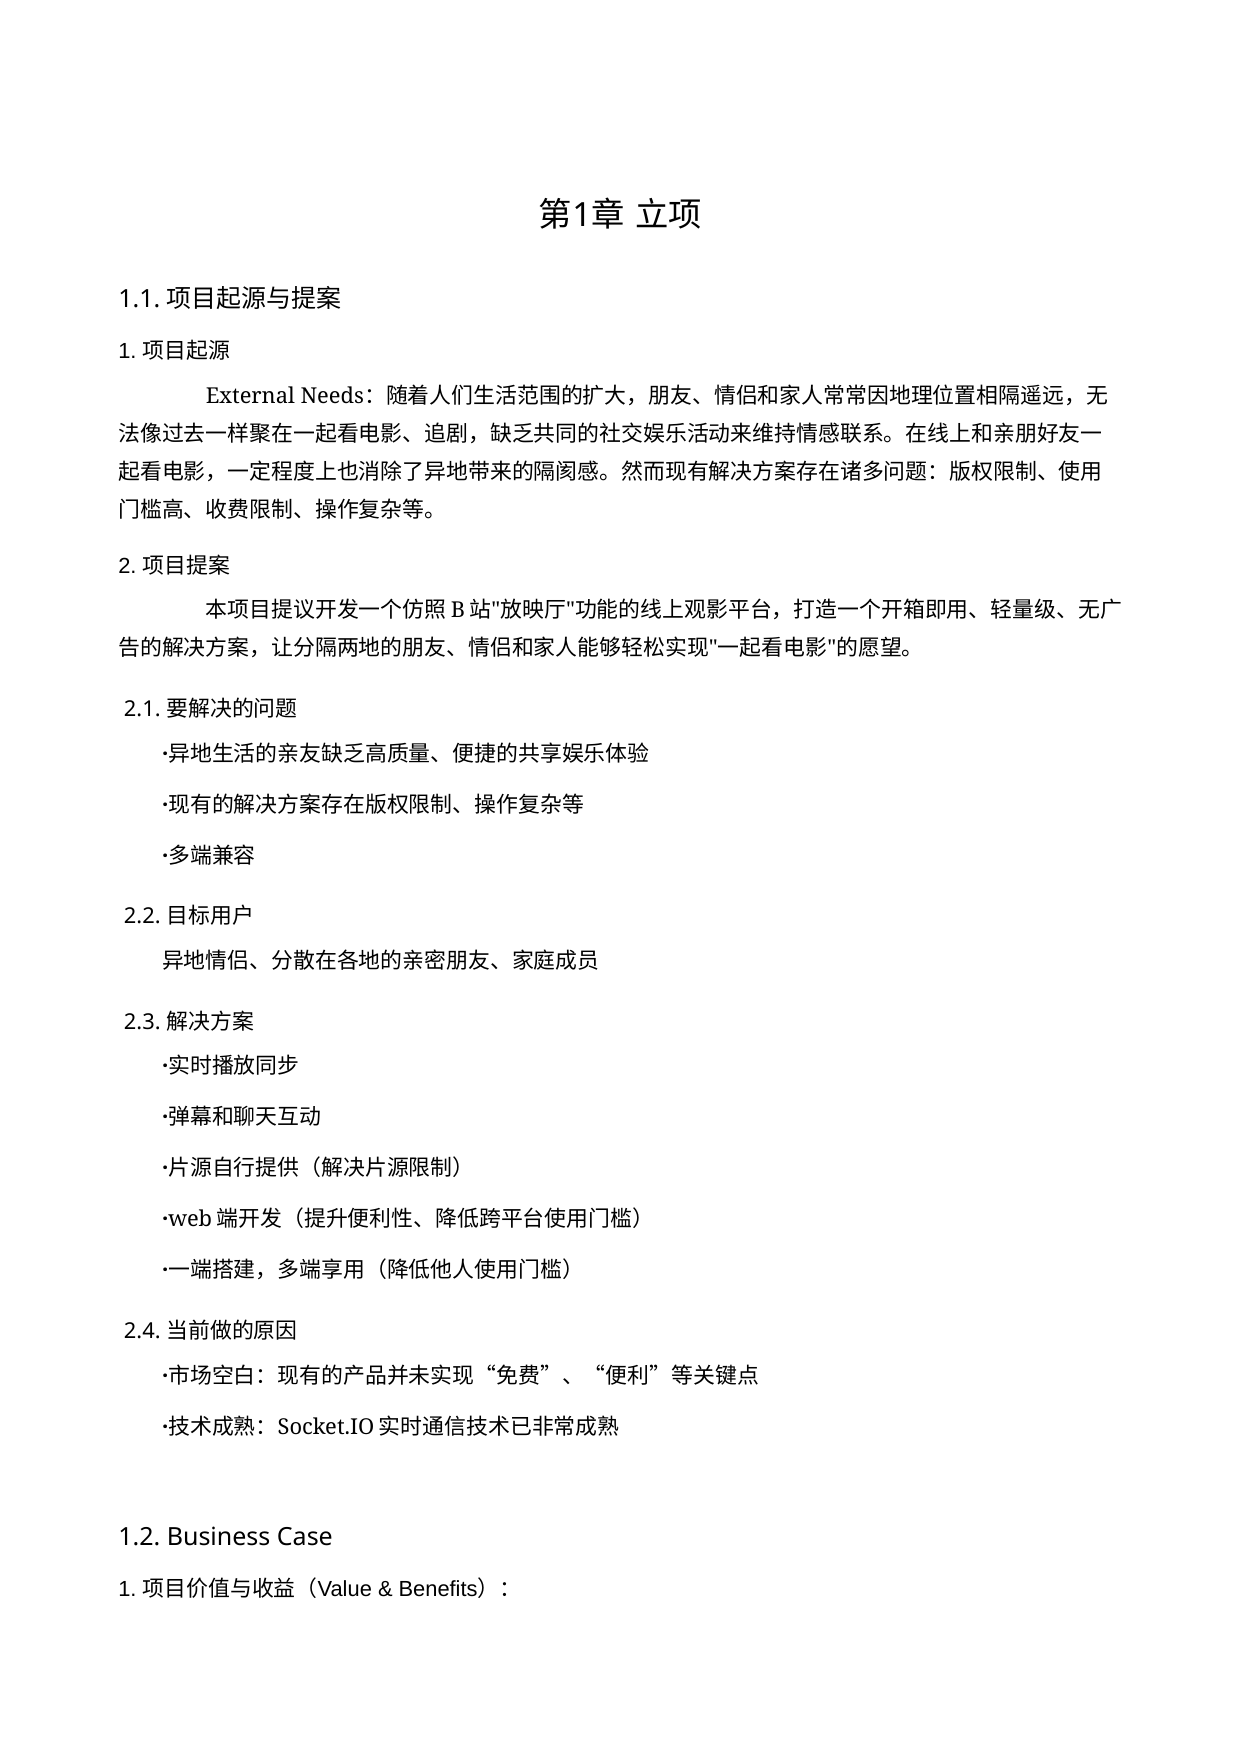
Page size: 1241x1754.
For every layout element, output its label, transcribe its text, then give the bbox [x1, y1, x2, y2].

subtitle 项目提案 [118, 548, 1122, 579]
subtitle 目标用户 [118, 898, 1122, 930]
text 本项目提议开发一个仿照B站"放映厅"功能的线上观影平台，打造一个开箱即用、轻量级、无广告的解决方案，让分隔两地的朋友、情侣和家人能够轻松实现"一起看电影"的愿望。 [118, 592, 1122, 662]
subtitle 要解决的问题 [118, 691, 1122, 723]
text ·技术成熟：Socket.IO实时通信技术已非常成熟 [118, 1409, 1122, 1441]
text ·多端兼容 [118, 838, 1122, 869]
text ·市场空白：现有的产品并未实现“免费”、“便利”等关键点 [118, 1358, 1122, 1390]
subtitle 项目起源与提案 [118, 278, 1122, 314]
subtitle 项目价值与收益（Value & Benefits）： [118, 1571, 1122, 1603]
text External Needs：随着人们生活范围的扩大，朋友、情侣和家人常常因地理位置相隔遥远，无法像过去一样聚在一起看电影、追剧，缺乏共同的社交娱乐活动来维持情感联系。在线上和亲朋好友一起看电影，一定程度上也消除了异地带来的隔阂感。然而现有解决方案存在诸多问题：版权限制、使用门槛高、收费限制、操作复杂等。 [118, 378, 1122, 523]
subtitle Business Case [118, 1518, 1122, 1552]
text ·实时播放同步 [118, 1048, 1122, 1080]
subtitle 项目起源 [118, 333, 1122, 365]
text ·片源自行提供（解决片源限制） [118, 1150, 1122, 1182]
text 异地情侣、分散在各地的亲密朋友、家庭成员 [118, 943, 1122, 975]
subtitle 当前做的原因 [118, 1313, 1122, 1345]
text ·一端搭建，多端享用（降低他人使用门槛） [118, 1252, 1122, 1284]
text ·现有的解决方案存在版权限制、操作复杂等 [118, 787, 1122, 818]
text ·异地生活的亲友缺乏高质量、便捷的共享娱乐体验 [118, 736, 1122, 767]
text ·弹幕和聊天互动 [118, 1099, 1122, 1131]
subtitle 立项 [118, 188, 1122, 236]
subtitle 解决方案 [118, 1004, 1122, 1036]
text ·web端开发（提升便利性、降低跨平台使用门槛） [118, 1201, 1122, 1233]
